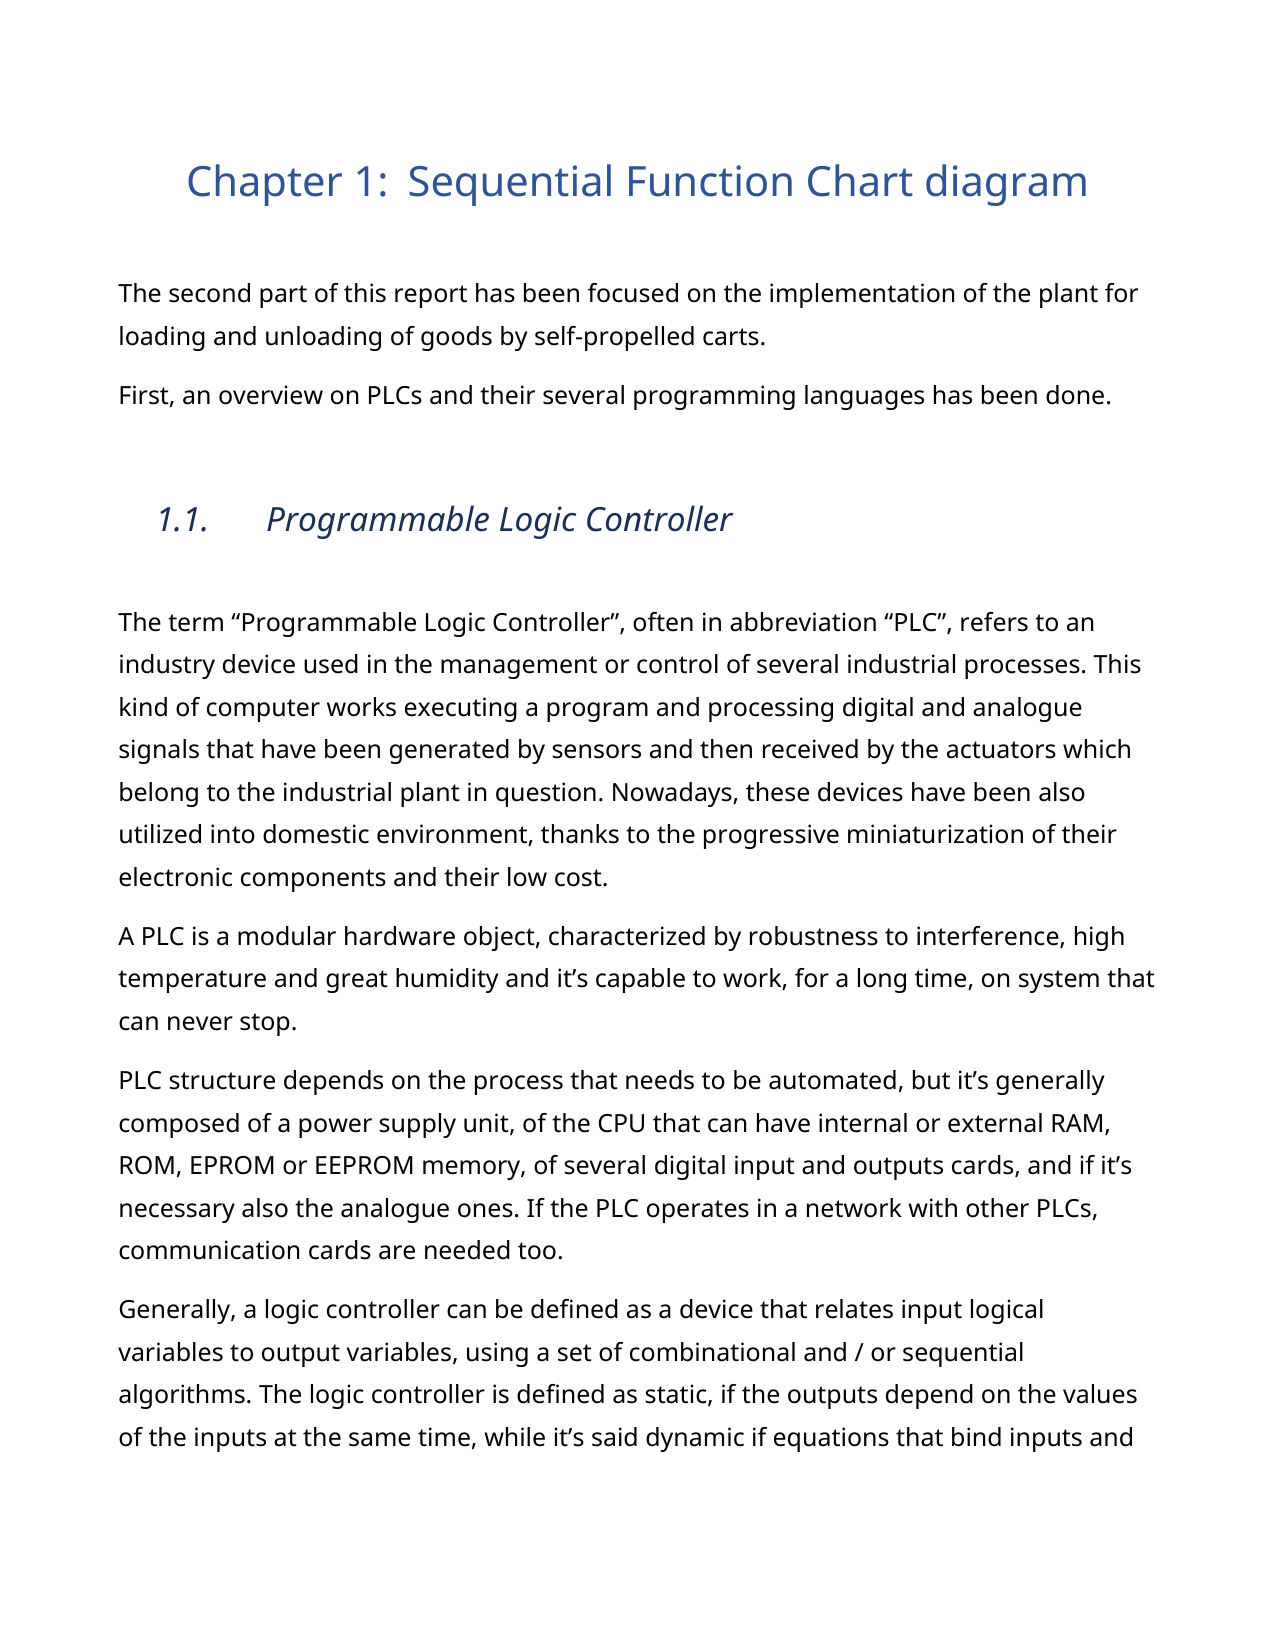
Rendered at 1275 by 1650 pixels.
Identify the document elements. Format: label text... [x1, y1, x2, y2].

text The term “Programmable Logic Controller”, often in abbreviation “PLC”, refers to an industry device used in the management or control of several industrial processes. This kind of computer works executing a program and processing digital and analogue signals that have been generated by sensors and then received by the actuators which belong to the industrial plant in question. Nowadays, these devices have been also utilized into domestic environment, thanks to the progressive miniaturization of their electronic components and their low cost. [118, 604, 1157, 893]
text A PLC is a modular hardware object, characterized by robustness to interference, high temperature and great humidity and it’s capable to work, for a long time, on system that can never stop. [118, 919, 1157, 1038]
text PLC structure depends on the process that needs to be automated, but it’s generally composed of a power supply unit, of the CPU that can have internal or external RAM, ROM, EPROM or EEPROM memory, of several digital input and outputs cards, and if it’s necessary also the analogue ones. If the PLC operates in a network with other PLCs, communication cards are needed too. [118, 1063, 1157, 1267]
subtitle Sequential Function Chart diagram [118, 151, 1157, 208]
text The second part of this report has been focused on the implementation of the plant for loading and unloading of goods by self-propelled carts. [118, 276, 1157, 352]
subtitle Programmable Logic Controller [155, 496, 1157, 541]
text Generally, a logic controller can be defined as a device that relates input logical variables to output variables, using a set of combinational and / or sequential algorithms. The logic controller is defined as static, if the outputs depend on the values ​​of the inputs at the same time, while it’s said dynamic if equations that bind inputs and [118, 1292, 1157, 1453]
text First, an overview on PLCs and their several programming languages has been done. [118, 377, 1157, 411]
